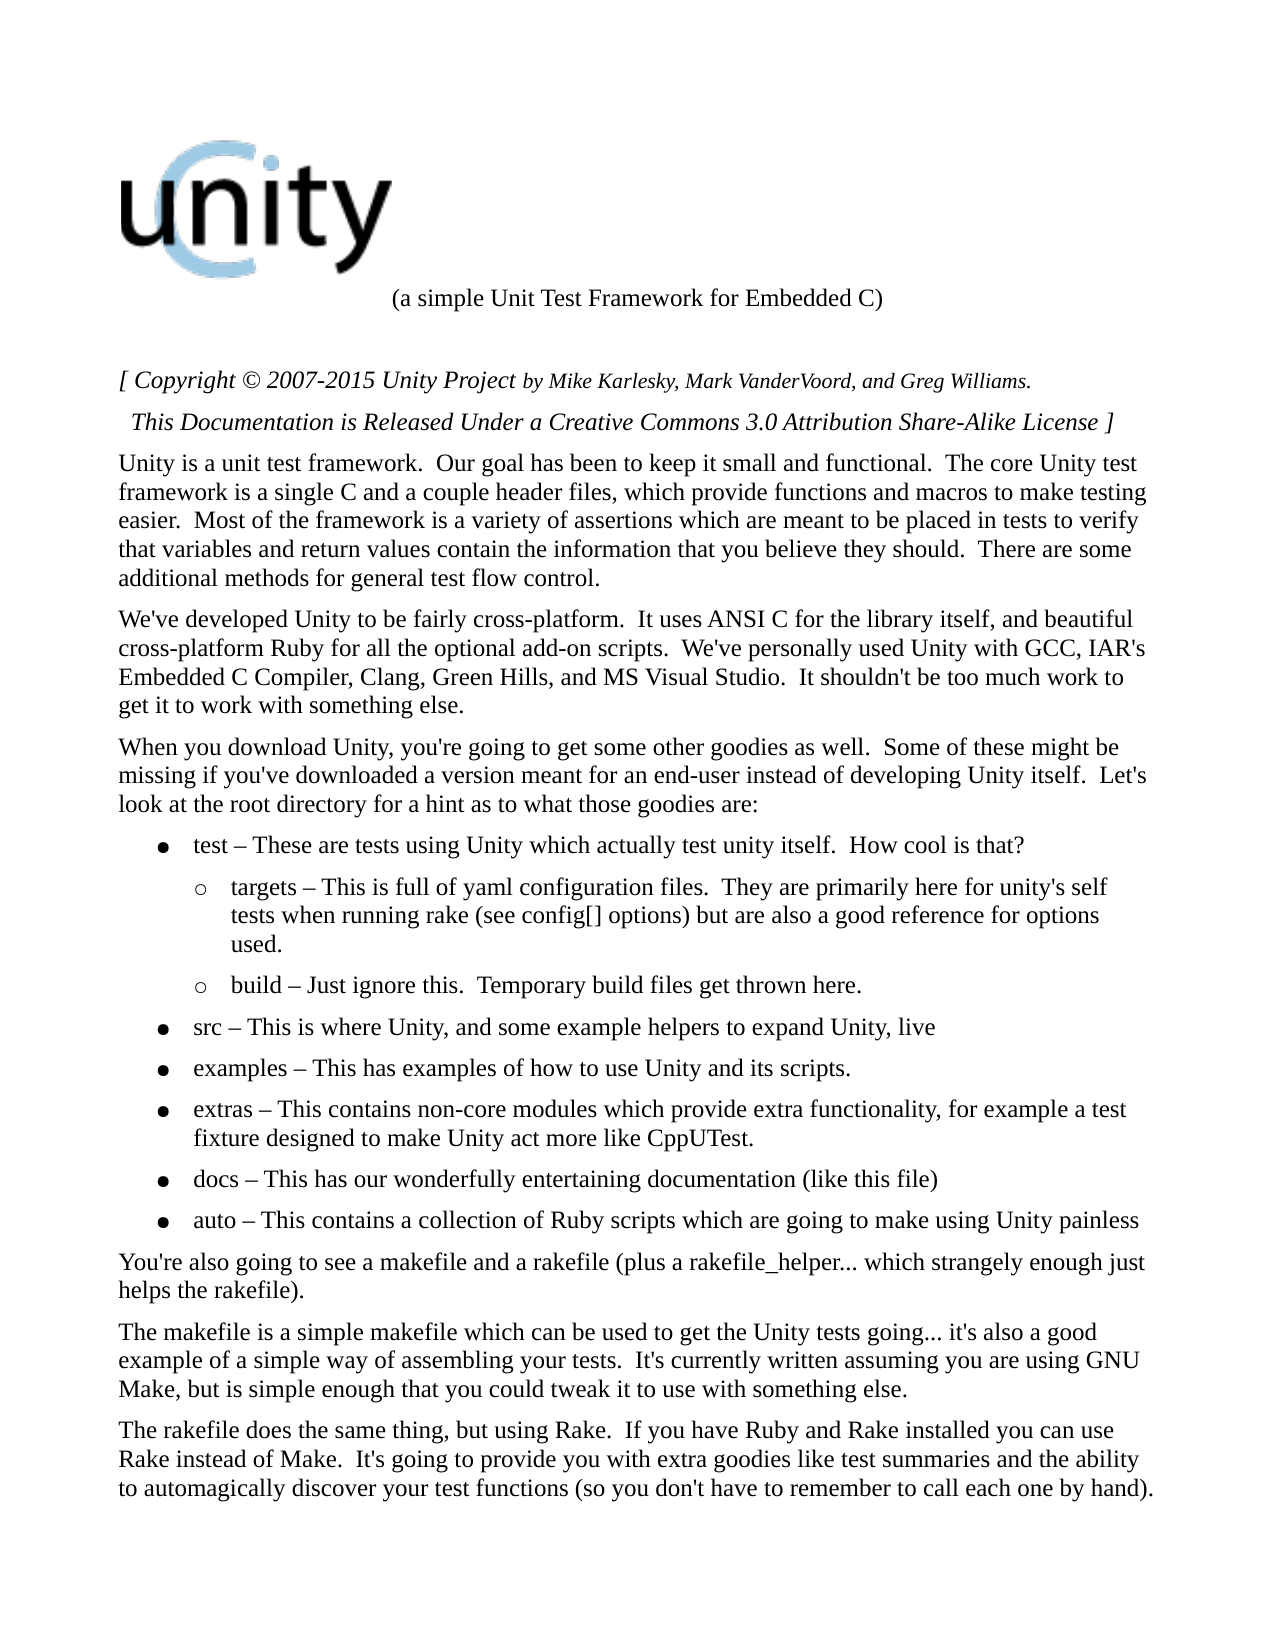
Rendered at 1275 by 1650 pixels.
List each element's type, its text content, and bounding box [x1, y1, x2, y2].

text This Documentation is Released Under a Creative Commons 3.0 Attribution Share-Alike License ] [118, 407, 1157, 436]
text We've developed Unity to be fairly cross-platform. It uses ANSI C for the library itself, and beautiful cross-platform Ruby for all the optional add-on scripts. We've personally used Unity with GCC, IAR's Embedded C Compiler, Clang, Green Hills, and MS Visual Studio. It shouldn't be too much work to get it to work with something else. [118, 604, 1157, 719]
list build – Just ignore this. Temporary build files get thrown here. [193, 971, 1157, 999]
text The makefile is a simple makefile which can be used to get the Unity tests going... it's also a good example of a simple way of assembling your tests. It's currently written assuming you are using GNU Make, but is simple enough that you could tweak it to use with something else. [118, 1317, 1157, 1403]
list docs – This has our wonderfully entertaining documentation (like this file) [156, 1164, 1157, 1193]
list examples – This has examples of how to use Unity and its scripts. [156, 1053, 1157, 1082]
list auto – This contains a collection of Ruby scripts which are going to make using Unity painless [156, 1206, 1157, 1234]
list targets – This is full of yaml configuration files. They are primarily here for unity's self tests when running rake (see config[] options) but are also a good reference for options used. [193, 872, 1157, 958]
list extras – This contains non-core modules which provide extra functionality, for example a test fixture designed to make Unity act more like CppUTest. [156, 1094, 1157, 1152]
list test – These are tests using Unity which actually test unity itself. How cool is that? [156, 831, 1157, 859]
text Unity is a unit test framework. Our goal has been to keep it small and functional. The core Unity test framework is a single C and a couple header files, which provide functions and macros to make testing easier. Most of the framework is a variety of assertions which are meant to be placed in tests to verify that variables and return values contain the information that you believe they should. There are some additional methods for general test flow control. [118, 448, 1157, 592]
picture [121, 111, 392, 324]
text You're also going to see a makefile and a rakefile (plus a rakefile_helper... which strangely enough just helps the rakefile). [118, 1247, 1157, 1304]
text When you download Unity, you're going to get some other goodies as well. Some of these might be missing if you've downloaded a version meant for an end-user instead of developing Unity itself. Let's look at the root directory for a hint as to what those goodies are: [118, 732, 1157, 818]
text The rakefile does the same thing, but using Rake. If you have Ruby and Rake installed you can use Rake instead of Make. It's going to provide you with extra goodies like test summaries and the ability to automagically discover your test functions (so you don't have to remember to call each one by hand). [118, 1416, 1157, 1502]
text (a simple Unit Test Framework for Embedded C) [392, 283, 1157, 312]
list src – This is where Unity, and some example helpers to expand Unity, live [156, 1012, 1157, 1041]
text [ Copyright © 2007-2015 Unity Project by Mike Karlesky, Mark VanderVoord, and Greg Williams. [118, 366, 1157, 394]
